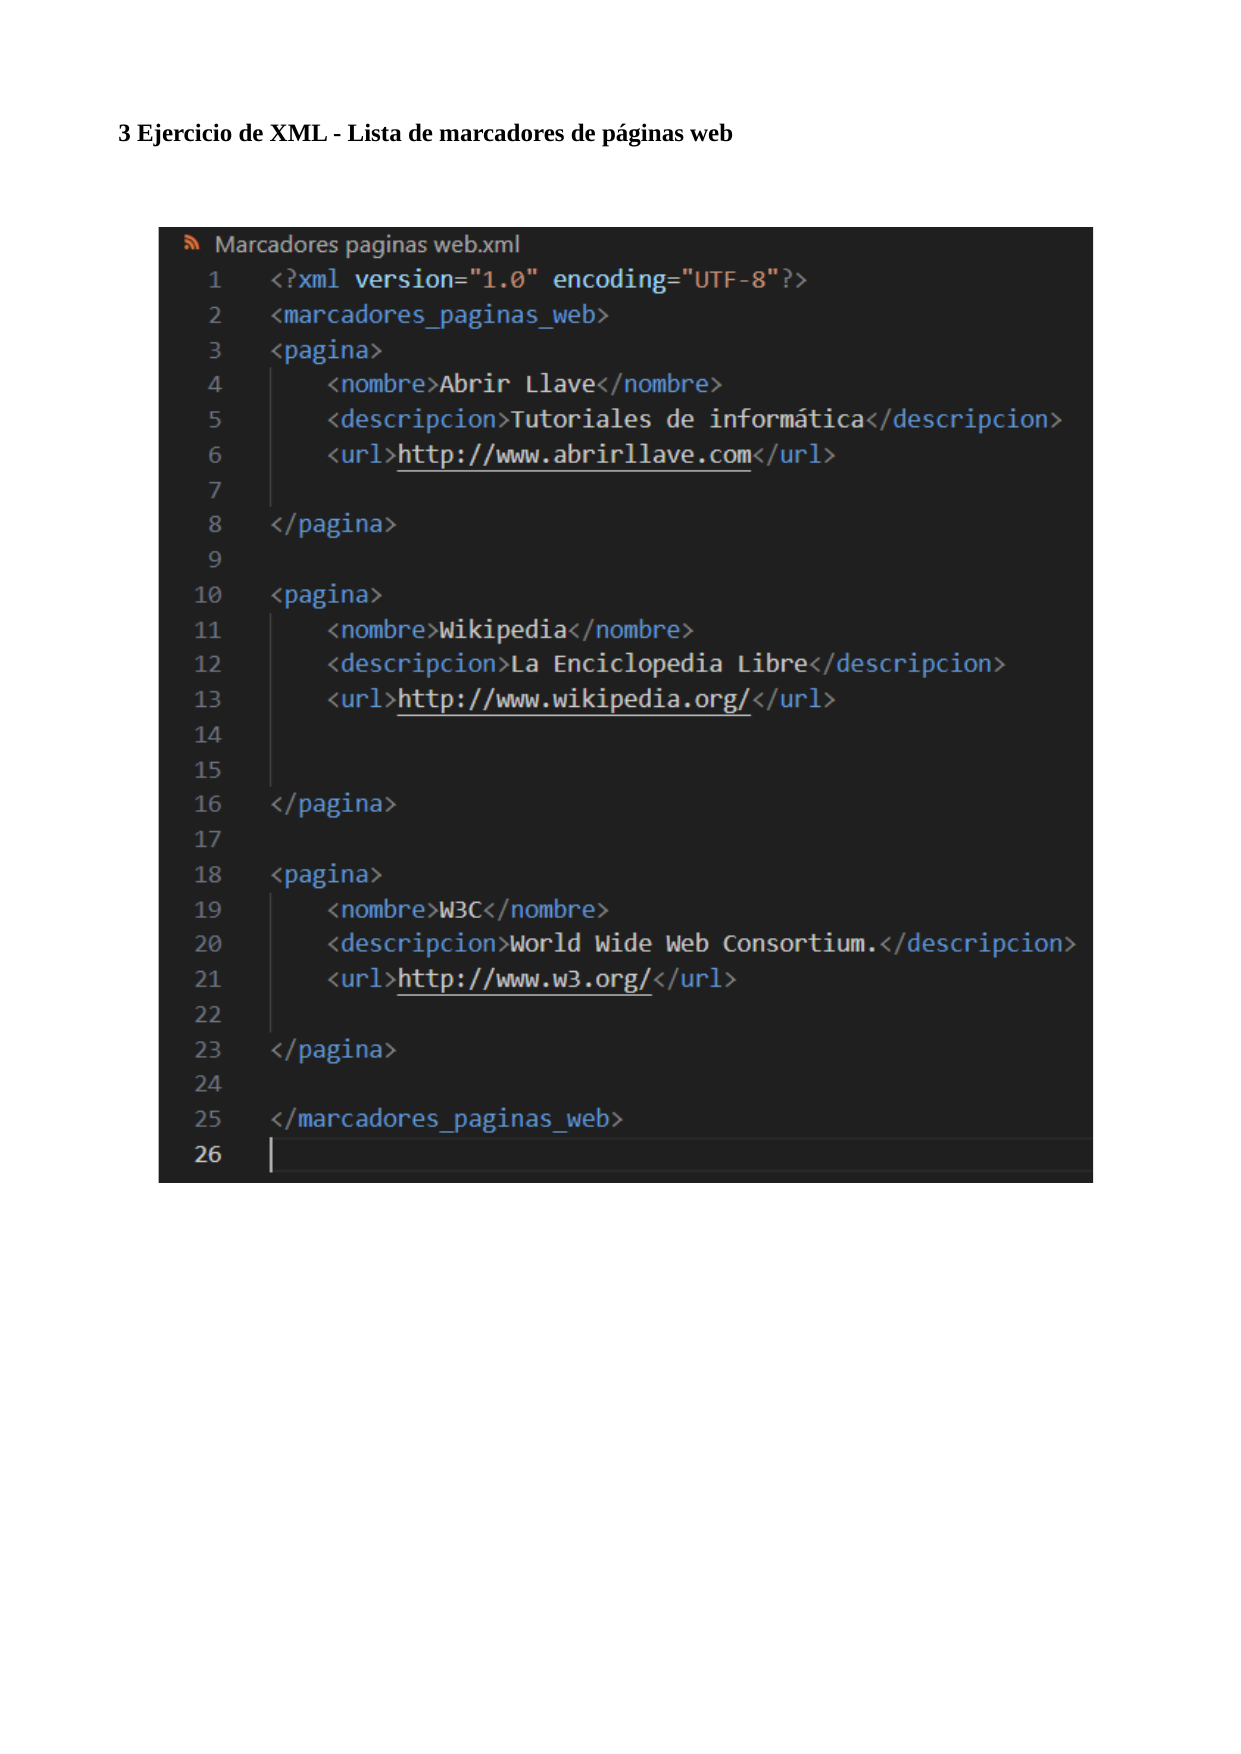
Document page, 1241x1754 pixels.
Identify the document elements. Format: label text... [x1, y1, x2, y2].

picture [158, 227, 1094, 1183]
text 3 Ejercicio de XML - Lista de marcadores de páginas web [118, 118, 1122, 147]
